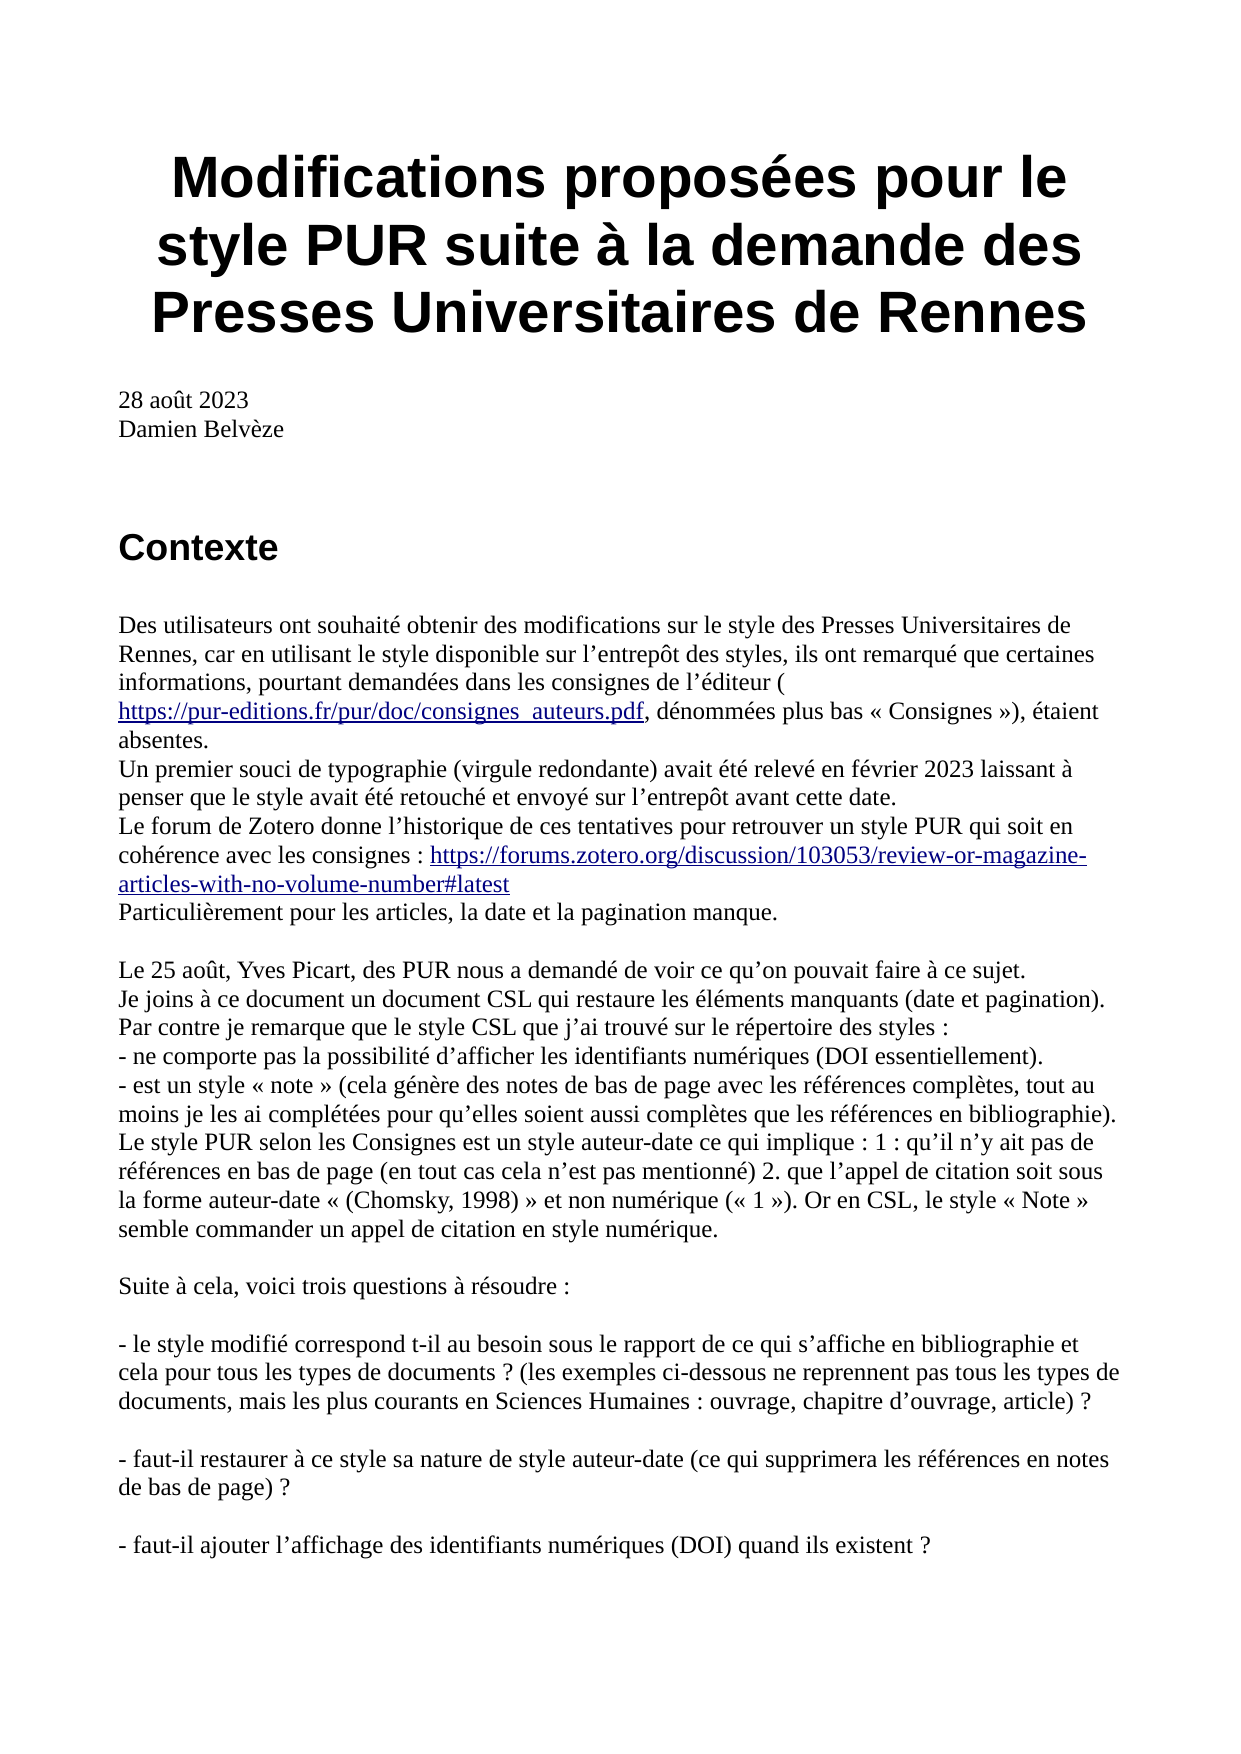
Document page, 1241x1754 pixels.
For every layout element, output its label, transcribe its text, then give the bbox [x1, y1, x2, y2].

text 28 août 2023 [118, 386, 1122, 414]
text Damien Belvèze [118, 414, 1122, 443]
text - est un style « note » (cela génère des notes de bas de page avec les références complètes, tout au moins je les ai complétées pour qu’elles soient aussi complètes que les références en bibliographie). Le style PUR selon les Consignes est un style auteur-date ce qui implique : 1 : qu’il n’y ait pas de références en bas de page (en tout cas cela n’est pas mentionné) 2. que l’appel de citation soit sous la forme auteur-date « (Chomsky, 1998) » et non numérique (« 1 »). Or en CSL, le style « Note » semble commander un appel de citation en style numérique. [118, 1070, 1122, 1242]
text Le forum de Zotero donne l’historique de ces tentatives pour retrouver un style PUR qui soit en cohérence avec les consignes : https://forums.zotero.org/discussion/103053/review-or-magazine-articles-with-no-volume-number#latest [118, 811, 1122, 897]
text - ne comporte pas la possibilité d’afficher les identifiants numériques (DOI essentiellement). [118, 1041, 1122, 1070]
text Le 25 août, Yves Picart, des PUR nous a demandé de voir ce qu’on pouvait faire à ce sujet. [118, 955, 1122, 984]
text Des utilisateurs ont souhaité obtenir des modifications sur le style des Presses Universitaires de Rennes, car en utilisant le style disponible sur l’entrepôt des styles, ils ont remarqué que certaines informations, pourtant demandées dans les consignes de l’éditeur ( https://pur-editions.fr/pur/doc/consignes_auteurs.pdf, dénommées plus bas « Consignes »), étaient absentes. [118, 610, 1122, 754]
text Suite à cela, voici trois questions à résoudre : [118, 1271, 1122, 1300]
text Je joins à ce document un document CSL qui restaure les éléments manquants (date et pagination). [118, 984, 1122, 1012]
subtitle Contexte [118, 526, 1122, 569]
title Modifications proposées pour le style PUR suite à la demande des Presses Universitaires de Rennes [118, 143, 1122, 344]
text Par contre je remarque que le style CSL que j’ai trouvé sur le répertoire des styles : [118, 1012, 1122, 1041]
text - faut-il restaurer à ce style sa nature de style auteur-date (ce qui supprimera les références en notes de bas de page) ? [118, 1444, 1122, 1501]
text Un premier souci de typographie (virgule redondante) avait été relevé en février 2023 laissant à penser que le style avait été retouché et envoyé sur l’entrepôt avant cette date. [118, 754, 1122, 811]
text Particulièrement pour les articles, la date et la pagination manque. [118, 897, 1122, 926]
text - faut-il ajouter l’affichage des identifiants numériques (DOI) quand ils existent ? [118, 1530, 1122, 1559]
text - le style modifié correspond t-il au besoin sous le rapport de ce qui s’affiche en bibliographie et cela pour tous les types de documents ? (les exemples ci-dessous ne reprennent pas tous les types de documents, mais les plus courants en Sciences Humaines : ouvrage, chapitre d’ouvrage, article) ? [118, 1329, 1122, 1415]
